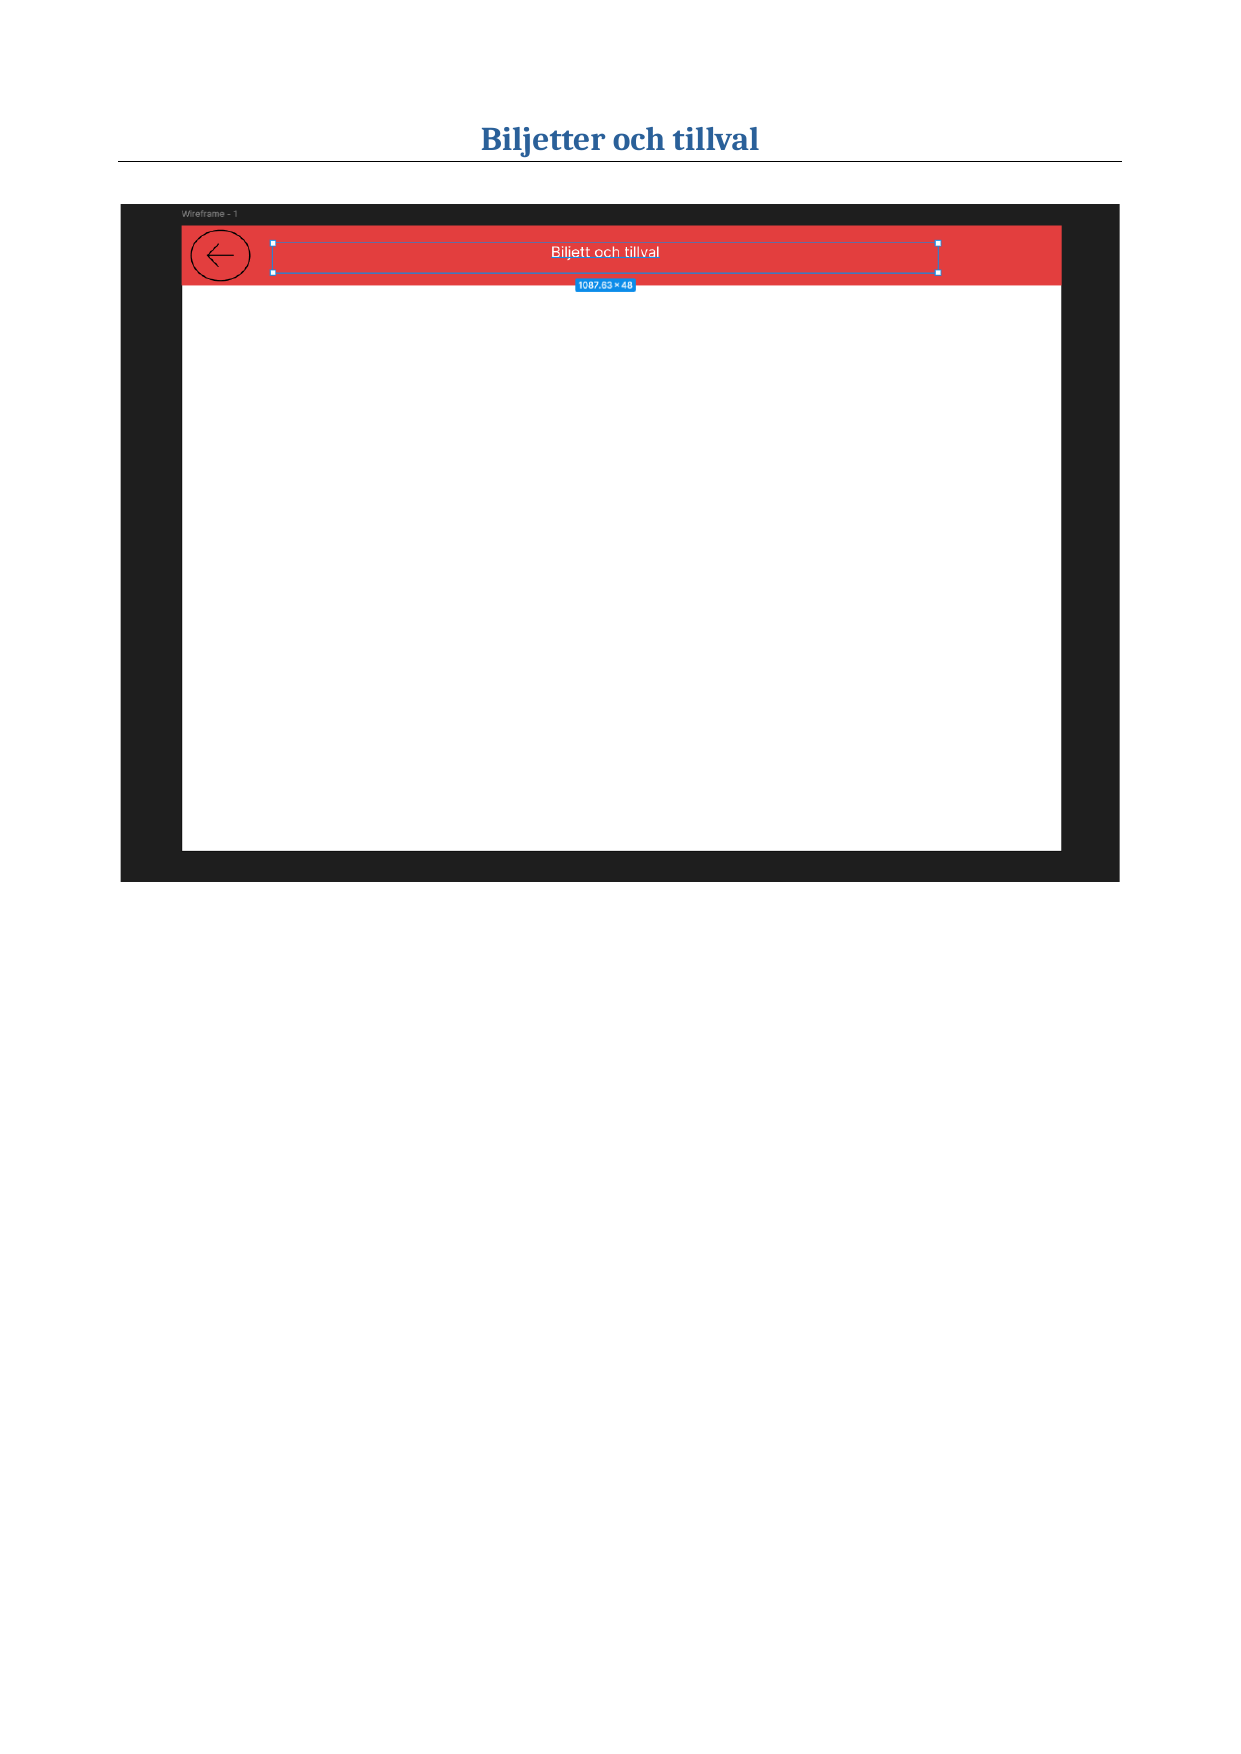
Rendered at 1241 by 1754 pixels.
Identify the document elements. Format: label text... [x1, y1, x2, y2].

subtitle Biljetter och tillval [118, 118, 1122, 161]
picture [120, 204, 1120, 882]
